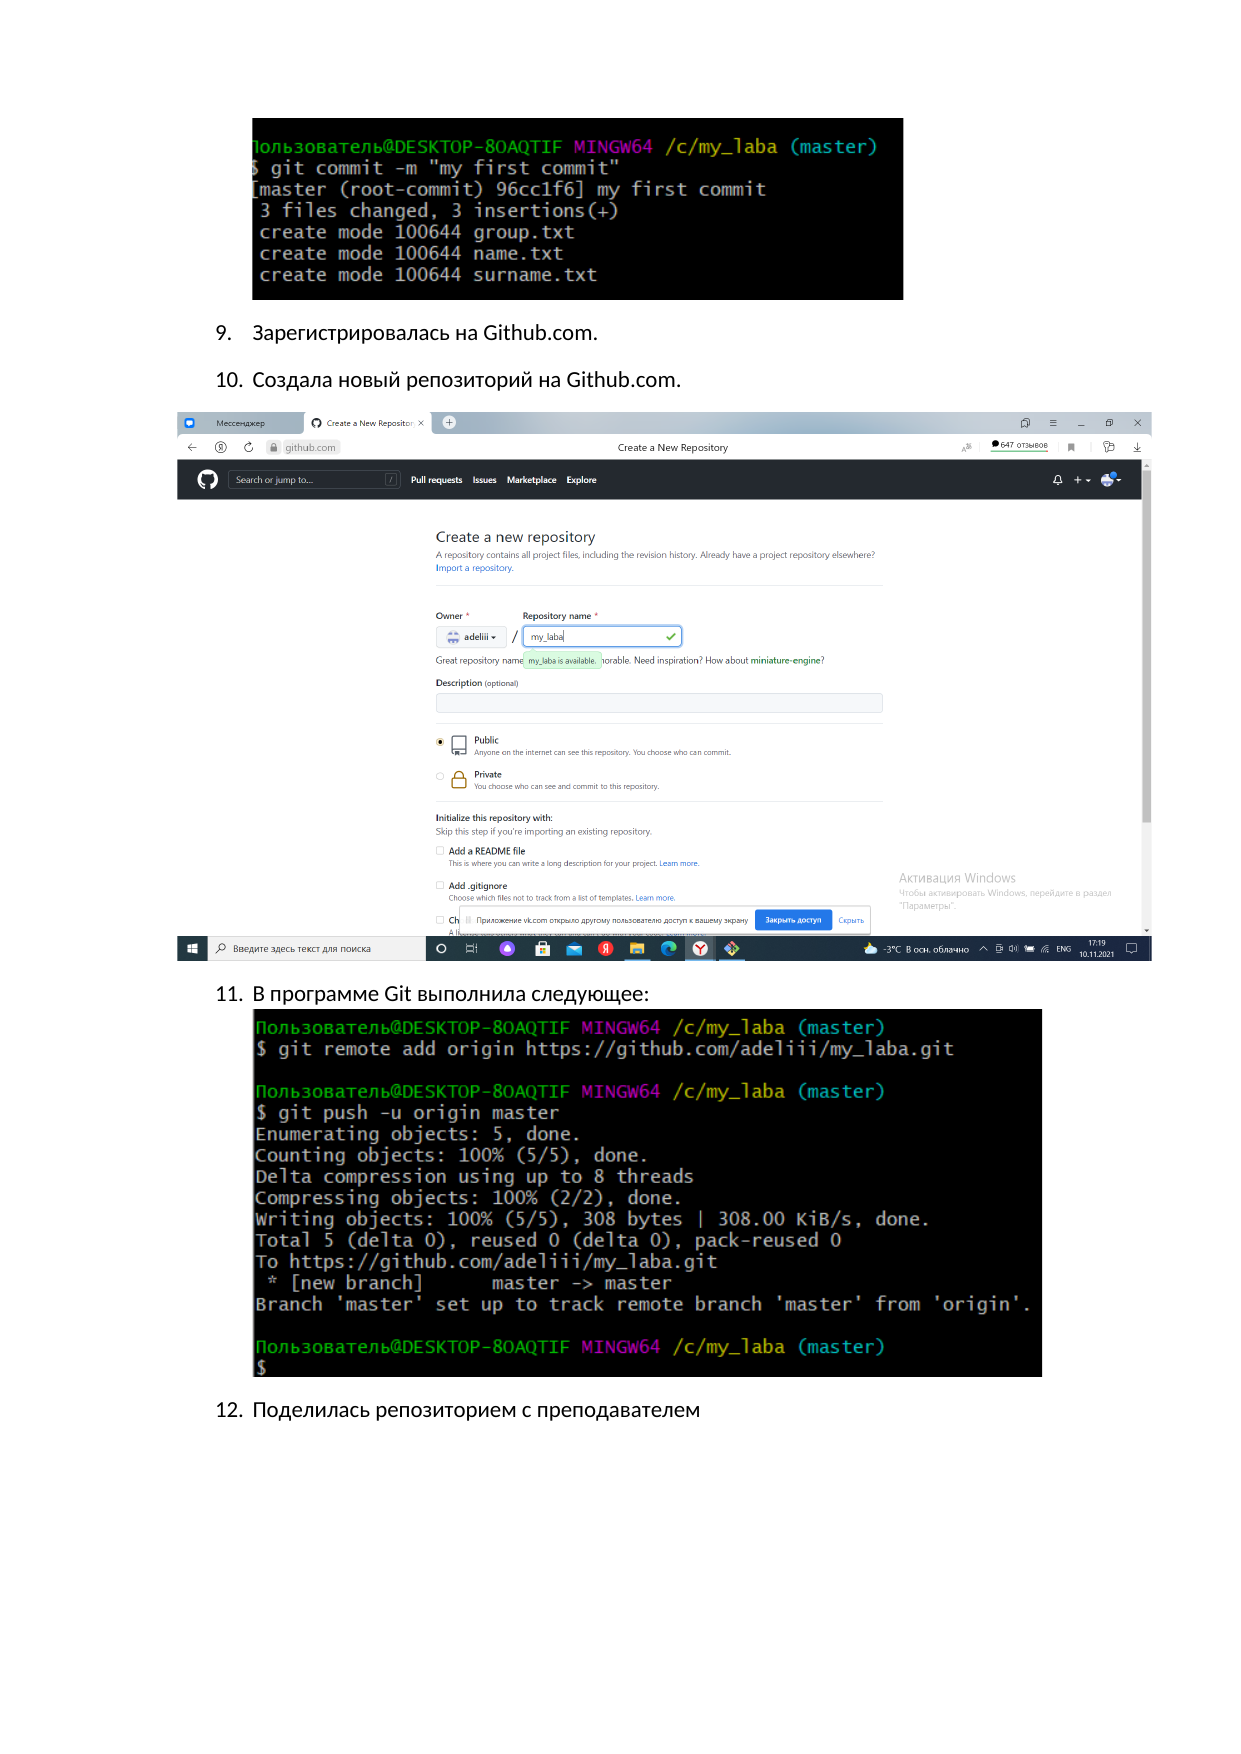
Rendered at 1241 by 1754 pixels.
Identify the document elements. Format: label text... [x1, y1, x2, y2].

picture [252, 1009, 1043, 1377]
list Создала новый репозиторий на Github.com. [215, 365, 1152, 393]
list В программе Git выполнила следующее: [215, 979, 1152, 1377]
list Зарегистрировалась на Github.com. [215, 318, 1152, 346]
picture [252, 118, 904, 300]
list Поделилась репозиторием с преподавателем [215, 1396, 1152, 1423]
picture [177, 412, 1152, 961]
